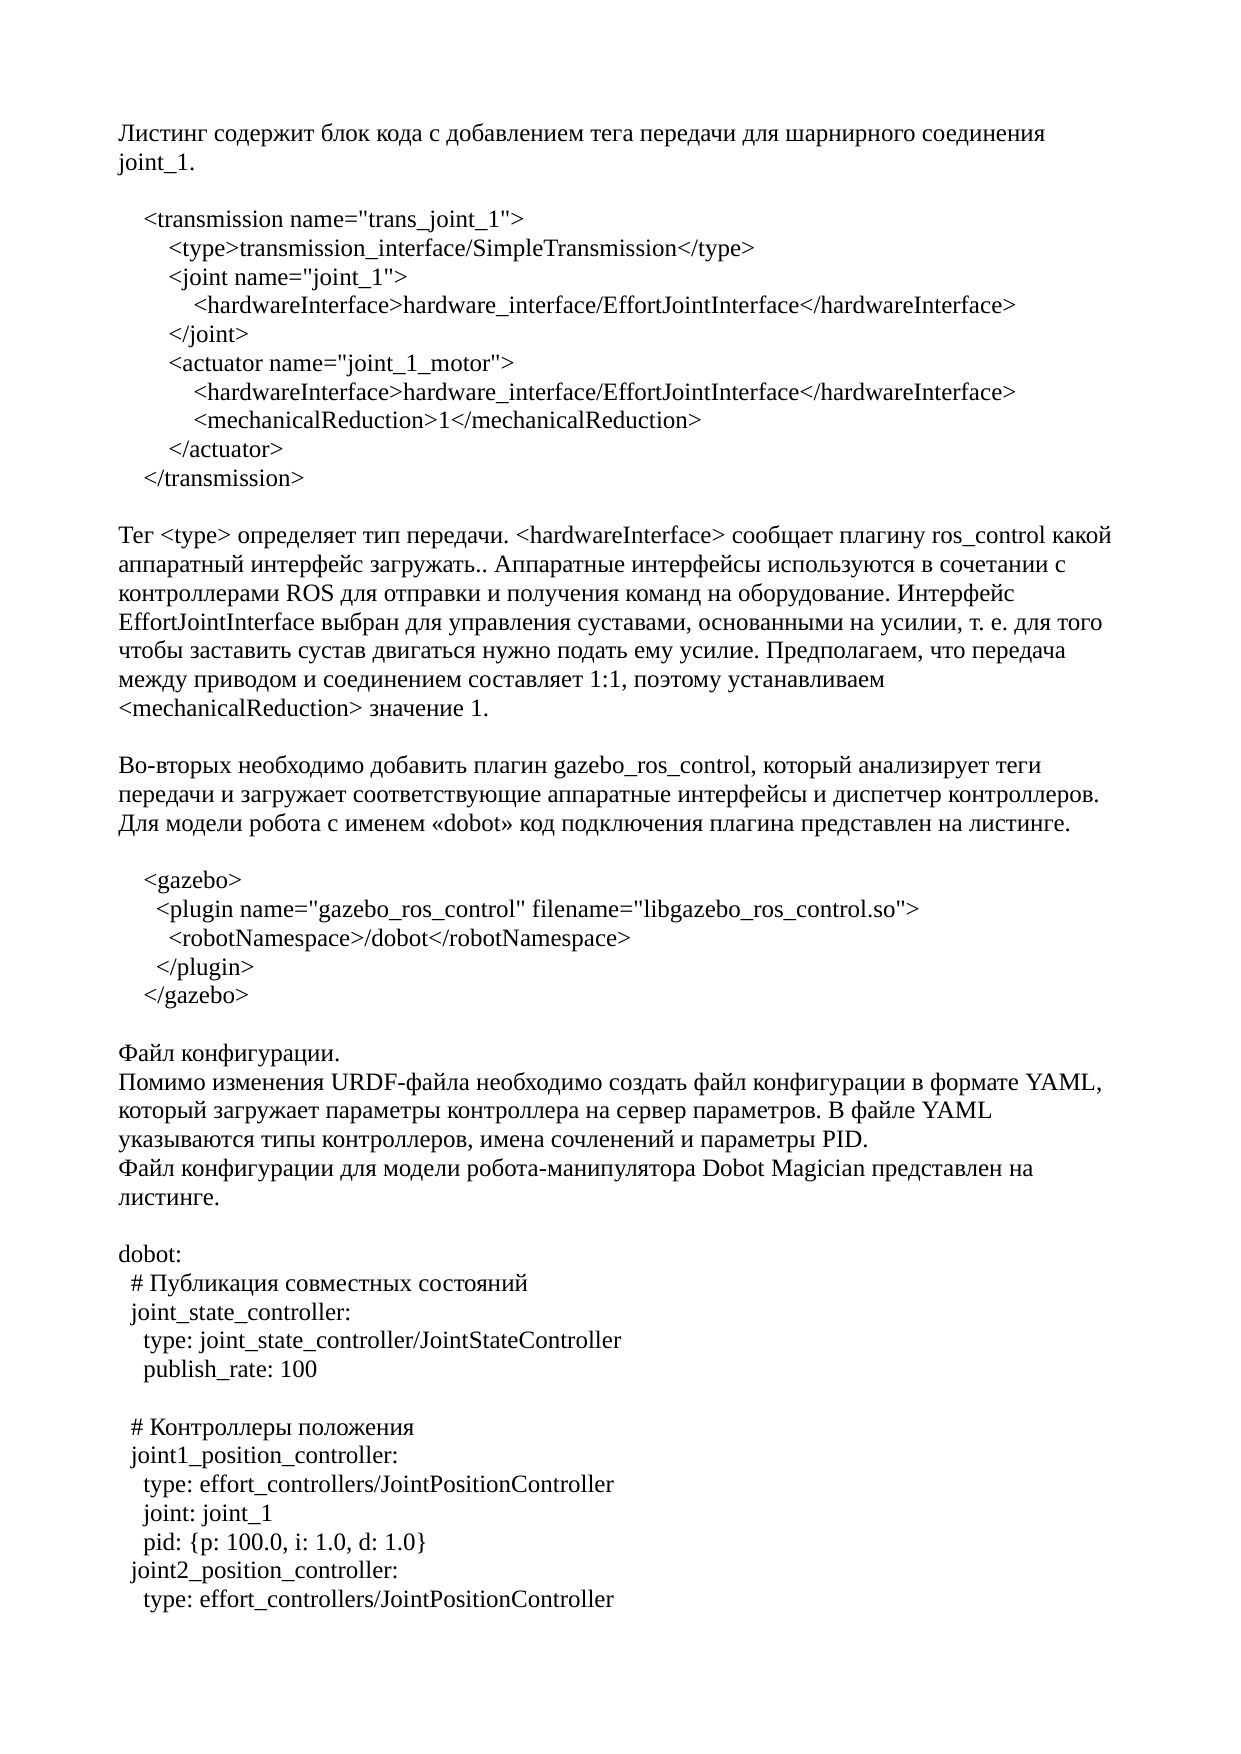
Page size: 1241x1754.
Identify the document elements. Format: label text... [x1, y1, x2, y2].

text dobot: [118, 1239, 1122, 1268]
text type: joint_state_controller/JointStateController [118, 1326, 1122, 1354]
text joint2_position_controller: [118, 1556, 1122, 1584]
text </joint> [118, 319, 1122, 348]
text Листинг содержит блок кода с добавлением тега передачи для шарнирного соединения joint_1. [118, 118, 1122, 176]
text # Контроллеры положения [118, 1412, 1122, 1441]
text Тег <type> определяет тип передачи. <hardwareInterface> сообщает плагину ros_control какой аппаратный интерфейс загружать.. Аппаратные интерфейсы используются в сочетании с контроллерами ROS для отправки и получения команд на оборудование. Интерфейс EffortJointInterface выбран для управления суставами, основанными на усилии, т. е. для того чтобы заставить сустав двигаться нужно подать ему усилие. Предполагаем, что передача между приводом и соединением составляет 1:1, поэтому устанавливаем <mechanicalReduction> значение 1. [118, 521, 1122, 722]
text <hardwareInterface>hardware_interface/EffortJointInterface</hardwareInterface> [118, 377, 1122, 406]
text </plugin> [118, 952, 1122, 981]
text Файл конфигурации для модели робота-манипулятора Dobot Magician представлен на листинге. [118, 1153, 1122, 1211]
text Помимо изменения URDF-файла необходимо создать файл конфигурации в формате YAML, который загружает параметры контроллера на сервер параметров. В файле YAML указываются типы контроллеров, имена сочленений и параметры PID. [118, 1067, 1122, 1153]
text joint: joint_1 [118, 1498, 1122, 1527]
text Файл конфигурации. [118, 1038, 1122, 1067]
text <transmission name="trans_joint_1"> [118, 204, 1122, 233]
text </transmission> [118, 463, 1122, 492]
text type: effort_controllers/JointPositionController [118, 1584, 1122, 1613]
text <hardwareInterface>hardware_interface/EffortJointInterface</hardwareInterface> [118, 291, 1122, 319]
text </actuator> [118, 434, 1122, 463]
text joint_state_controller: [118, 1297, 1122, 1326]
text # Публикация совместных состояний [118, 1268, 1122, 1297]
text </gazebo> [118, 981, 1122, 1009]
text joint1_position_controller: [118, 1441, 1122, 1469]
text Во-вторых необходимо добавить плагин gazebo_ros_control, который анализирует теги передачи и загружает соответствующие аппаратные интерфейсы и диспетчер контроллеров. Для модели робота с именем «dobot» код подключения плагина представлен на листинге. [118, 751, 1122, 837]
text <gazebo> [118, 866, 1122, 894]
text <robotNamespace>/dobot</robotNamespace> [118, 923, 1122, 952]
text <plugin name="gazebo_ros_control" filename="libgazebo_ros_control.so"> [118, 894, 1122, 923]
text <actuator name="joint_1_motor"> [118, 348, 1122, 377]
text <mechanicalReduction>1</mechanicalReduction> [118, 406, 1122, 434]
text <type>transmission_interface/SimpleTransmission</type> [118, 233, 1122, 262]
text pid: {p: 100.0, i: 1.0, d: 1.0} [118, 1527, 1122, 1556]
text type: effort_controllers/JointPositionController [118, 1469, 1122, 1498]
text <joint name="joint_1"> [118, 262, 1122, 291]
text publish_rate: 100 [118, 1354, 1122, 1383]
